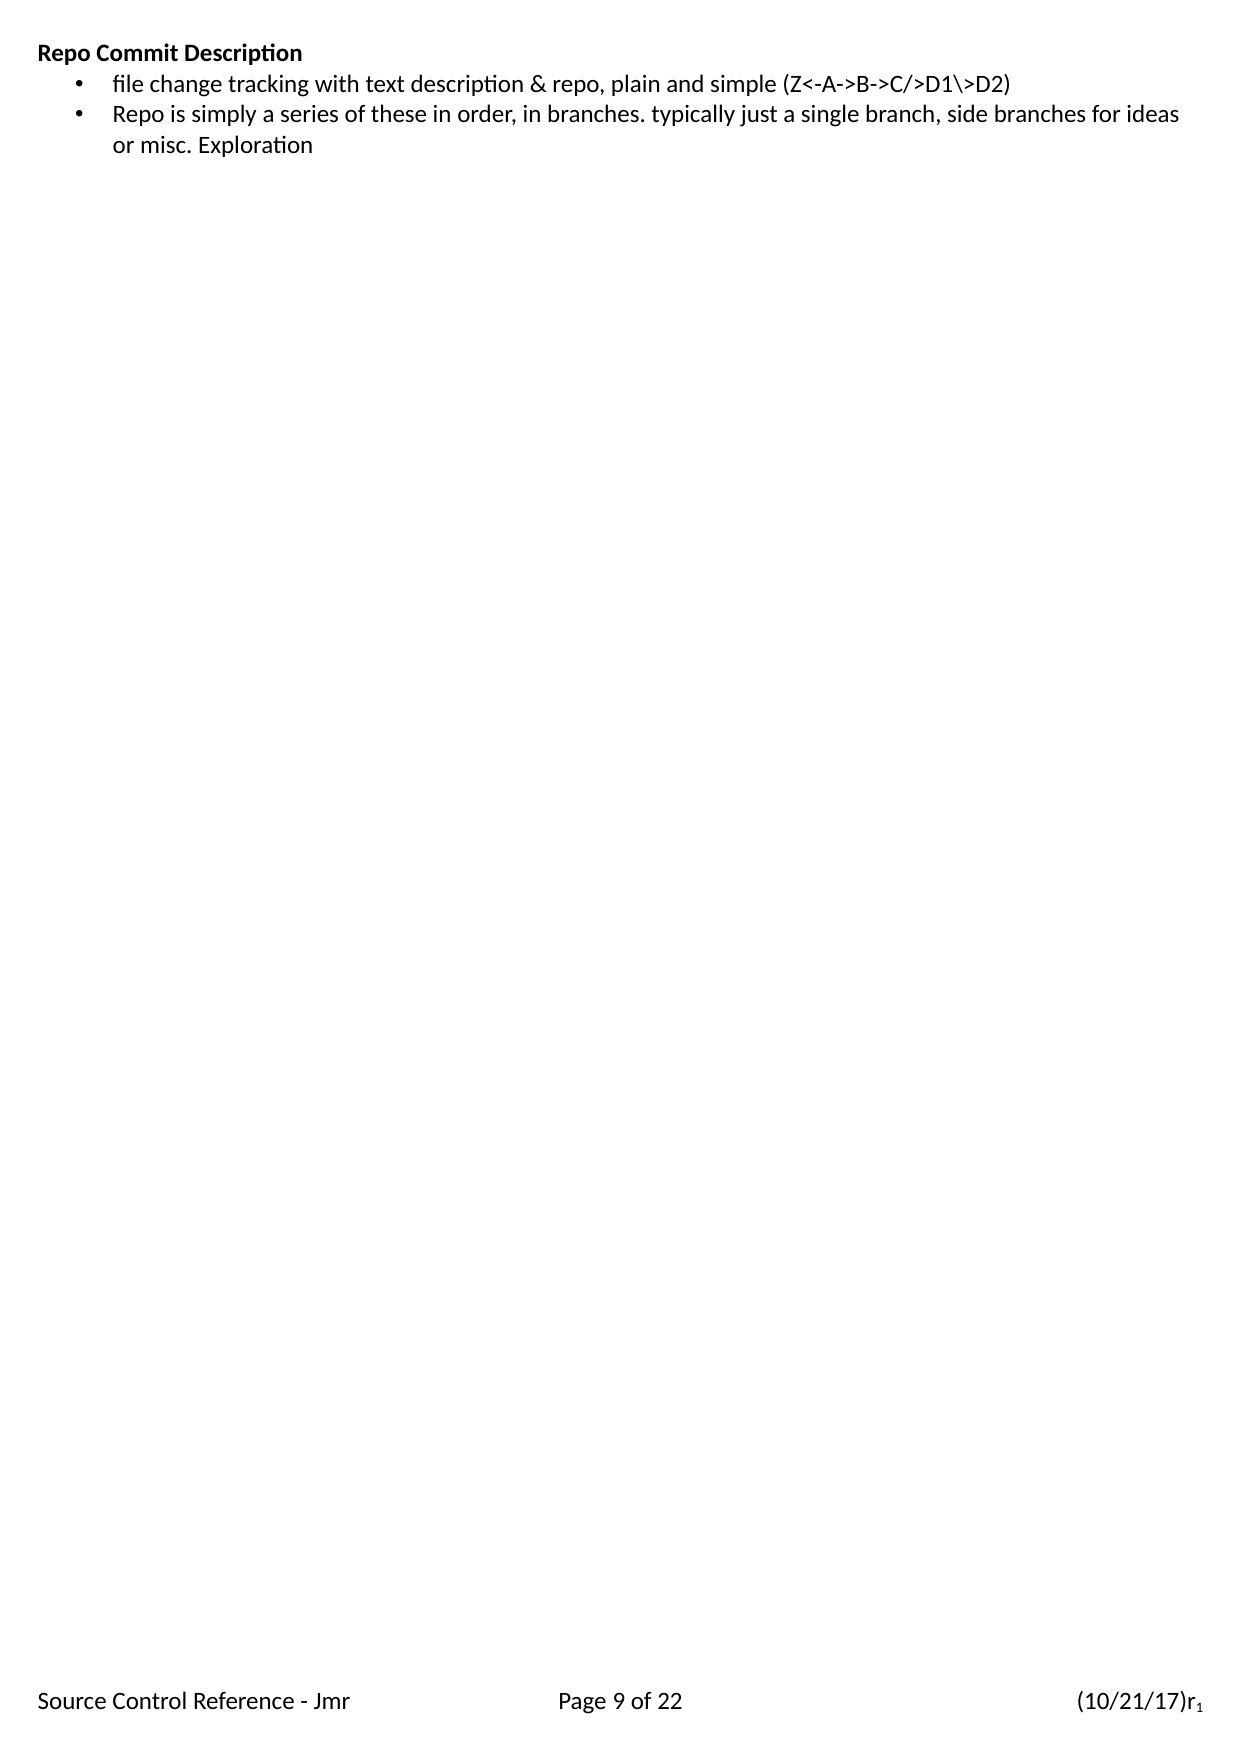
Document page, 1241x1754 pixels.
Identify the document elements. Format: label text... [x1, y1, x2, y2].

text Repo Commit Description [37, 37, 1203, 68]
list Repo is simply a series of these in order, in branches. typically just a single branch, side branches for ideas or misc. Exploration [75, 98, 1203, 159]
list file change tracking with text description & repo, plain and simple (Z<-A->B->C/>D1\>D2) [75, 68, 1203, 98]
